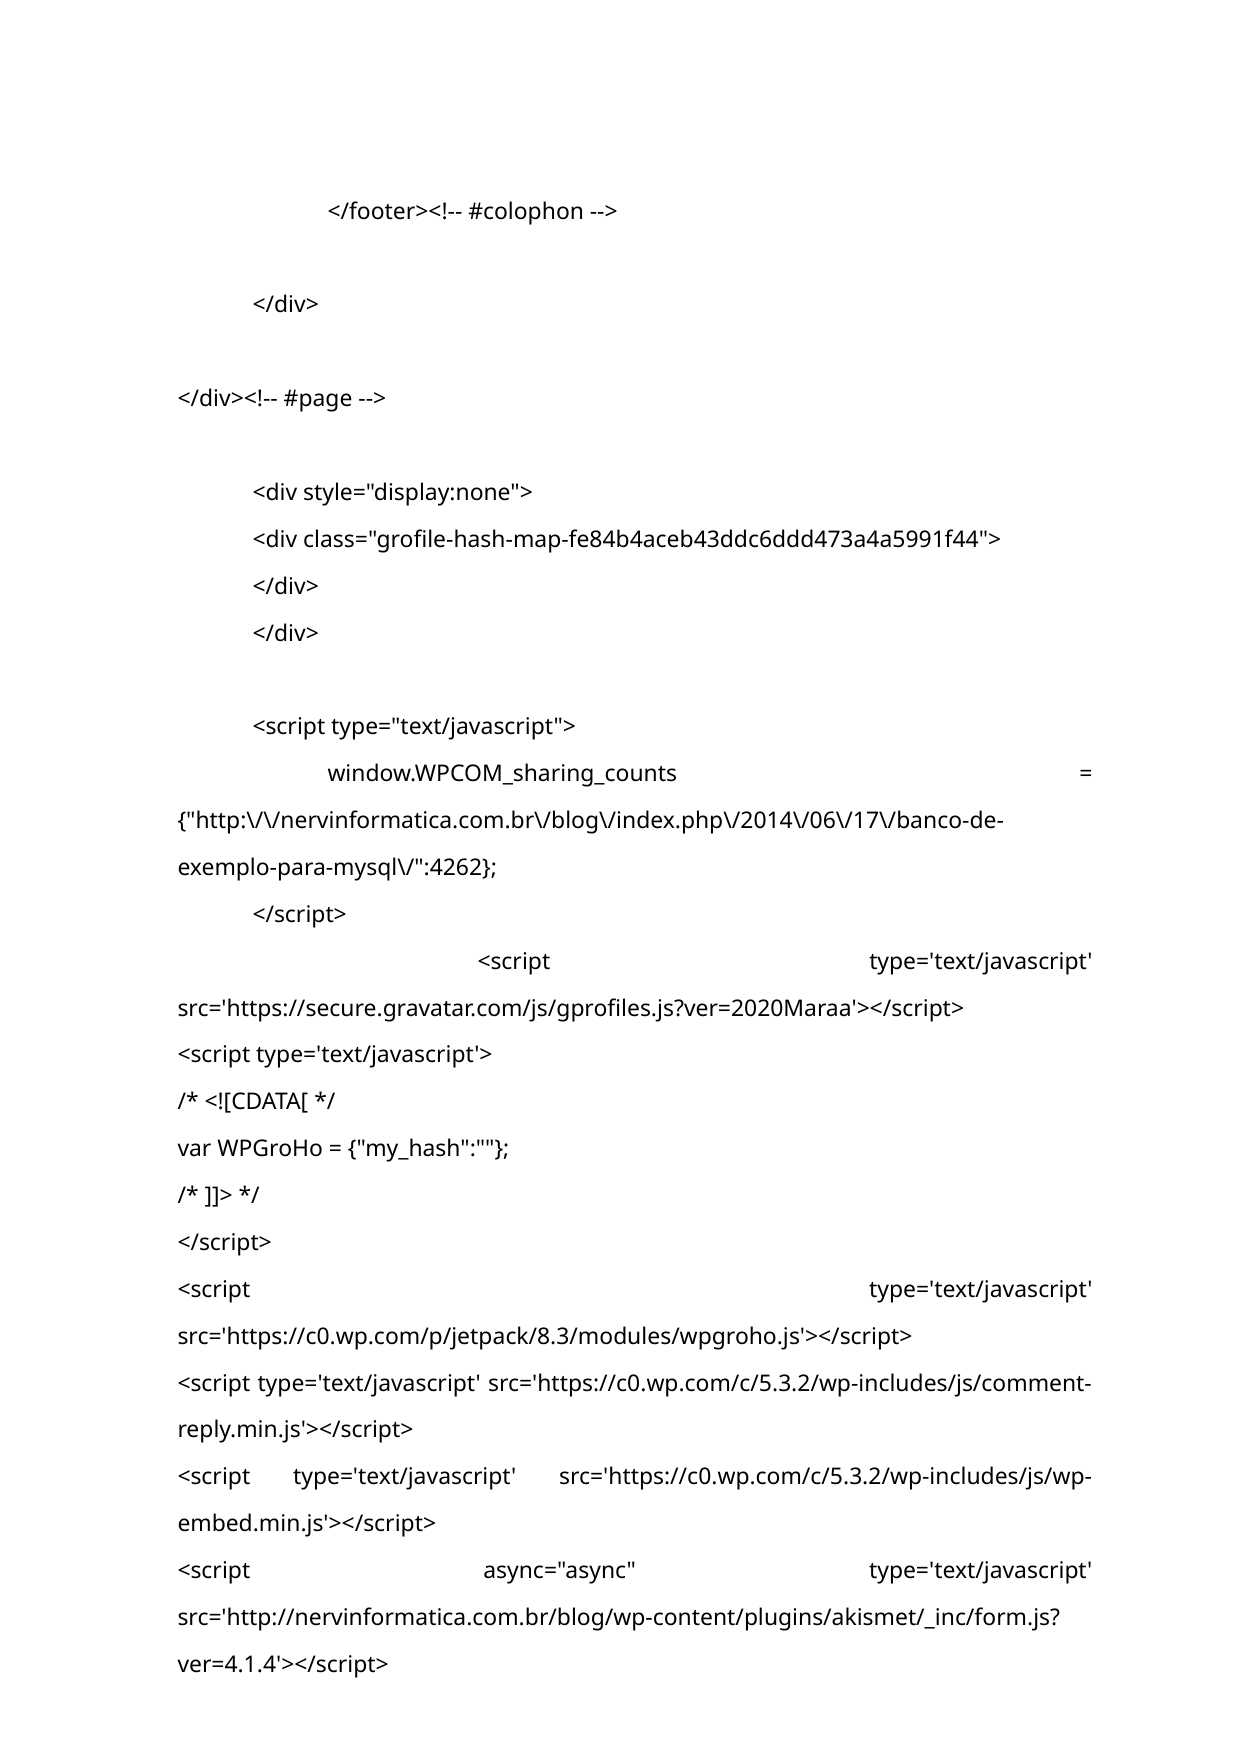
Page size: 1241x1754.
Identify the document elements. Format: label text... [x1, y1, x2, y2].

text </script> [177, 1226, 1092, 1257]
text </div> [177, 288, 1092, 319]
text </script> [177, 898, 1092, 929]
text <div class="grofile-hash-map-fe84b4aceb43ddc6ddd473a4a5991f44"> [177, 523, 1092, 554]
text </footer><!-- #colophon --> [177, 194, 1092, 226]
text /* ]]> */ [177, 1179, 1092, 1210]
text <script type='text/javascript' src='https://secure.gravatar.com/js/gprofiles.js?ver=2020Maraa'></script> [177, 944, 1092, 1023]
text <div style="display:none"> [177, 476, 1092, 507]
text <script type='text/javascript' src='https://c0.wp.com/c/5.3.2/wp-includes/js/comment-reply.min.js'></script> [177, 1366, 1092, 1444]
text <script type='text/javascript' src='https://c0.wp.com/p/jetpack/8.3/modules/wpgroho.js'></script> [177, 1273, 1092, 1351]
text </div> [177, 569, 1092, 601]
text </div> [177, 616, 1092, 648]
text <script type='text/javascript'> [177, 1038, 1092, 1069]
text window.WPCOM_sharing_counts = {"http:\/\/nervinformatica.com.br\/blog\/index.php\/2014\/06\/17\/banco-de-exemplo-para-mysql\/":4262}; [177, 757, 1092, 882]
text var WPGroHo = {"my_hash":""}; [177, 1132, 1092, 1163]
text </div><!-- #page --> [177, 382, 1092, 413]
text <script type="text/javascript"> [177, 710, 1092, 741]
text /* <![CDATA[ */ [177, 1085, 1092, 1116]
text <script type='text/javascript' src='https://c0.wp.com/c/5.3.2/wp-includes/js/wp-embed.min.js'></script> [177, 1460, 1092, 1538]
text <script async="async" type='text/javascript' src='http://nervinformatica.com.br/blog/wp-content/plugins/akismet/_inc/form.js?ver=4.1.4'></script> [177, 1554, 1092, 1679]
